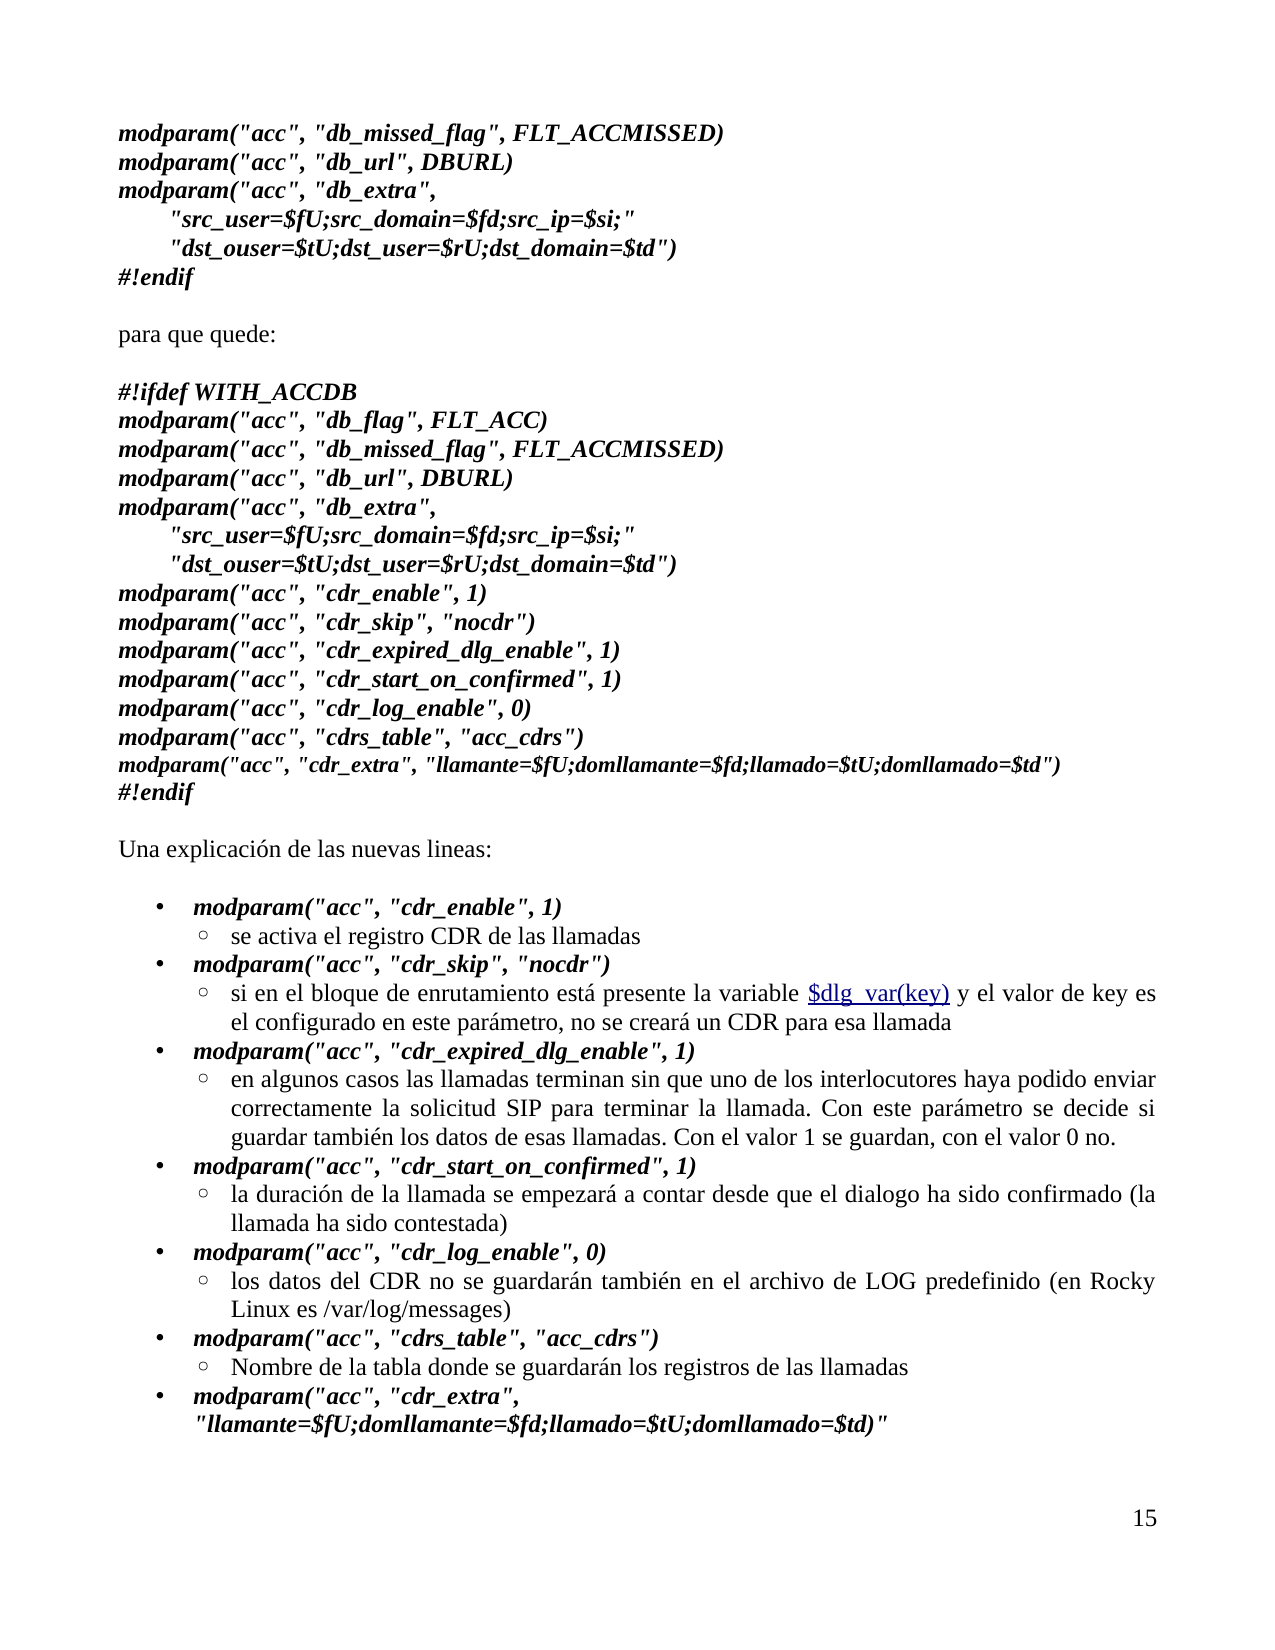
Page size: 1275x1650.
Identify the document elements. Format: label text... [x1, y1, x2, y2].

list modparam("acc", "cdrs_table", "acc_cdrs") [156, 1323, 1157, 1352]
text modparam("acc", "cdrs_table", "acc_cdrs") [118, 722, 1157, 751]
text modparam("acc", "db_flag", FLT_ACC) [118, 406, 1157, 434]
list modparam("acc", "cdr_skip", "nocdr") [156, 949, 1157, 978]
text modparam("acc", "db_extra", [118, 176, 1157, 204]
text #!endif [118, 777, 1157, 806]
text modparam("acc", "cdr_expired_dlg_enable", 1) [118, 636, 1157, 664]
text modparam("acc", "db_url", DBURL) [118, 463, 1157, 492]
text modparam("acc", "db_missed_flag", FLT_ACCMISSED) [118, 118, 1157, 147]
text modparam("acc", "cdr_extra", "llamante=$fU;domllamante=$fd;llamado=$tU;domllamado=$td") [118, 751, 1157, 777]
list si en el bloque de enrutamiento está presente la variable $dlg_var(key) y el valor de key es el configurado en este parámetro, no se creará un CDR para esa llamada [193, 978, 1157, 1036]
list la duración de la llamada se empezará a contar desde que el dialogo ha sido confirmado (la llamada ha sido contestada) [193, 1179, 1157, 1237]
text modparam("acc", "db_extra", [118, 492, 1157, 521]
text modparam("acc", "cdr_skip", "nocdr") [118, 607, 1157, 636]
list modparam("acc", "cdr_log_enable", 0) [156, 1237, 1157, 1266]
list modparam("acc", "cdr_extra", "llamante=$fU;domllamante=$fd;llamado=$tU;domllamado=$td)" [156, 1381, 1157, 1438]
list modparam("acc", "cdr_enable", 1) [156, 892, 1157, 921]
list Nombre de la tabla donde se guardarán los registros de las llamadas [193, 1352, 1157, 1381]
list modparam("acc", "cdr_expired_dlg_enable", 1) [156, 1036, 1157, 1064]
text modparam("acc", "cdr_start_on_confirmed", 1) [118, 664, 1157, 693]
text "dst_ouser=$tU;dst_user=$rU;dst_domain=$td") [118, 549, 1157, 578]
text "src_user=$fU;src_domain=$fd;src_ip=$si;" [118, 521, 1157, 549]
text modparam("acc", "cdr_enable", 1) [118, 578, 1157, 607]
list en algunos casos las llamadas terminan sin que uno de los interlocutores haya podido enviar correctamente la solicitud SIP para terminar la llamada. Con este parámetro se decide si guardar también los datos de esas llamadas. Con el valor 1 se guardan, con el valor 0 no. [193, 1064, 1157, 1151]
list los datos del CDR no se guardarán también en el archivo de LOG predefinido (en Rocky Linux es /var/log/messages) [193, 1266, 1157, 1323]
text modparam("acc", "db_missed_flag", FLT_ACCMISSED) [118, 434, 1157, 463]
list modparam("acc", "cdr_start_on_confirmed", 1) [156, 1151, 1157, 1179]
list se activa el registro CDR de las llamadas [193, 921, 1157, 949]
text "src_user=$fU;src_domain=$fd;src_ip=$si;" [118, 204, 1157, 233]
text para que quede: [118, 319, 1157, 348]
text Una explicación de las nuevas lineas: [118, 834, 1157, 863]
text modparam("acc", "db_url", DBURL) [118, 147, 1157, 176]
text "dst_ouser=$tU;dst_user=$rU;dst_domain=$td") [118, 233, 1157, 262]
text modparam("acc", "cdr_log_enable", 0) [118, 693, 1157, 722]
text #!endif [118, 262, 1157, 291]
text #!ifdef WITH_ACCDB [118, 377, 1157, 406]
